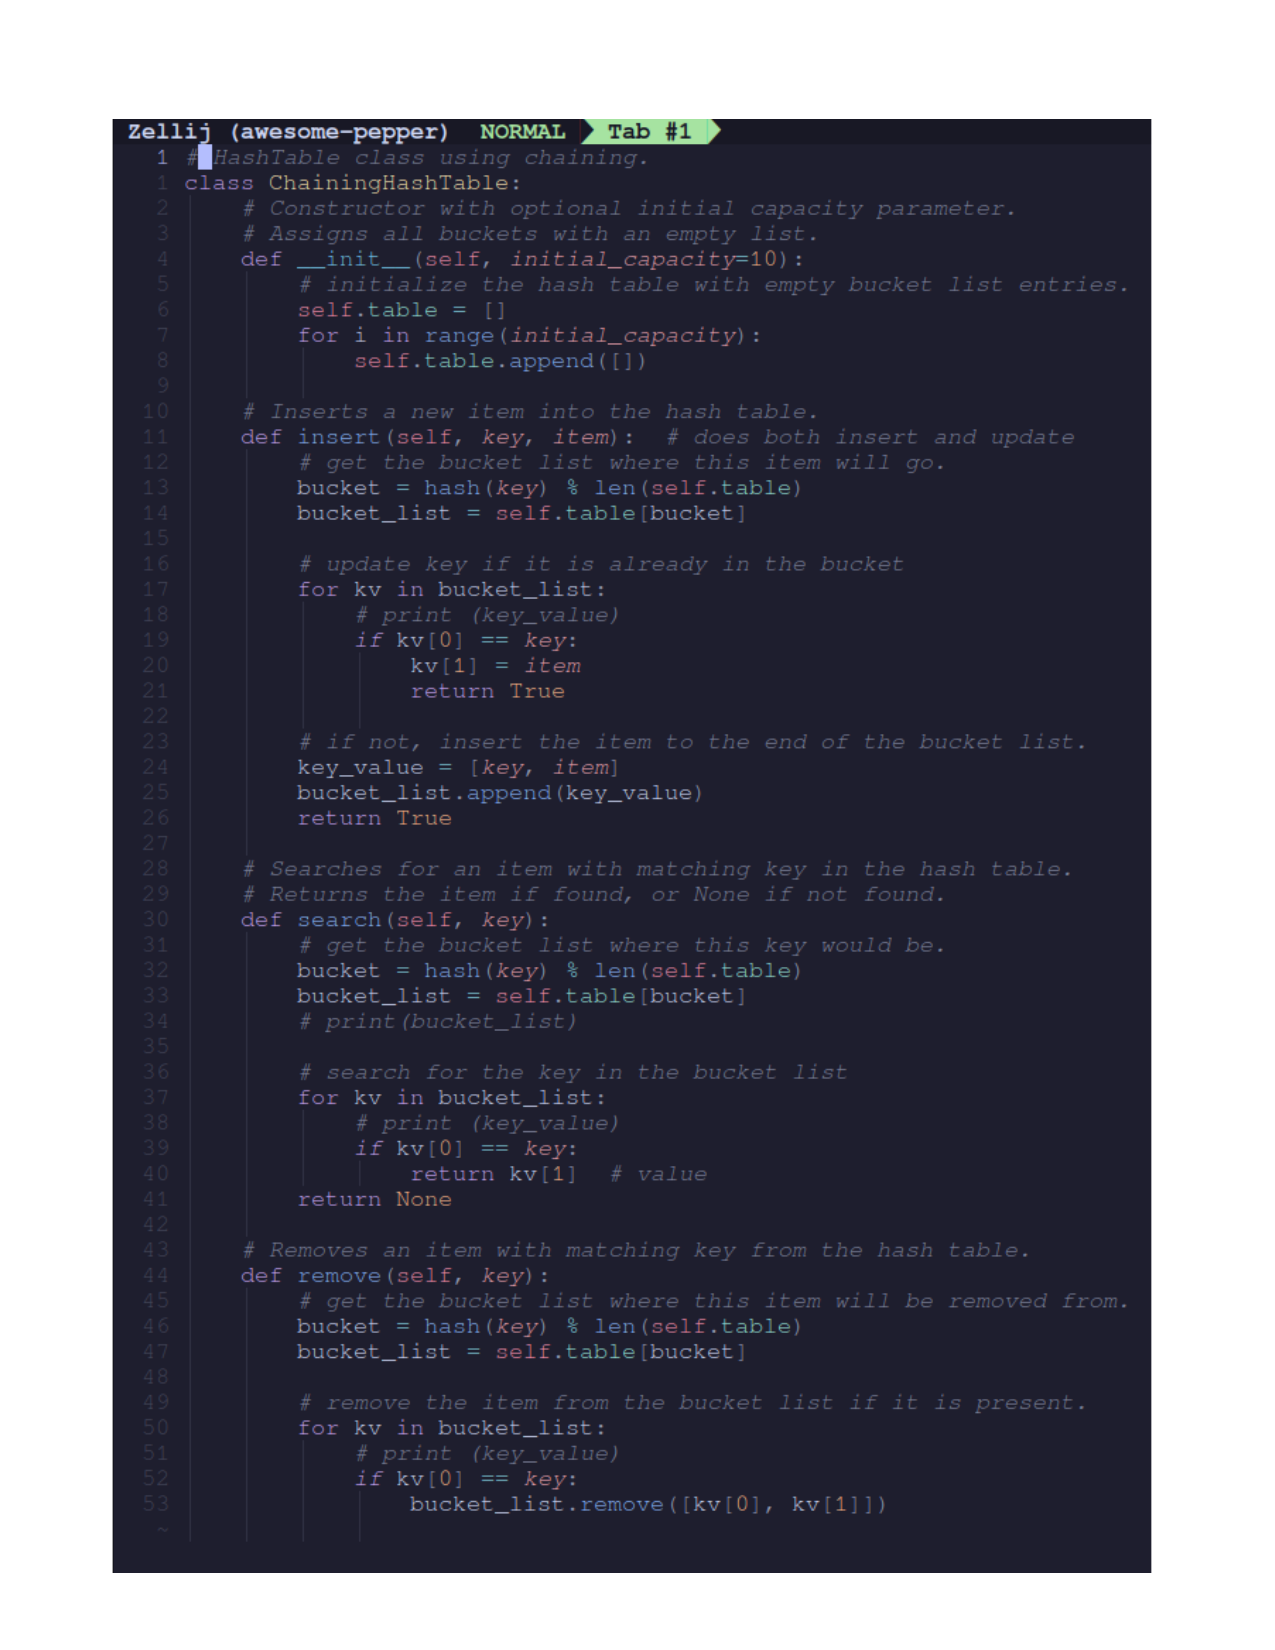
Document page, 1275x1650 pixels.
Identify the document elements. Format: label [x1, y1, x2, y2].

picture [112, 119, 1152, 1573]
